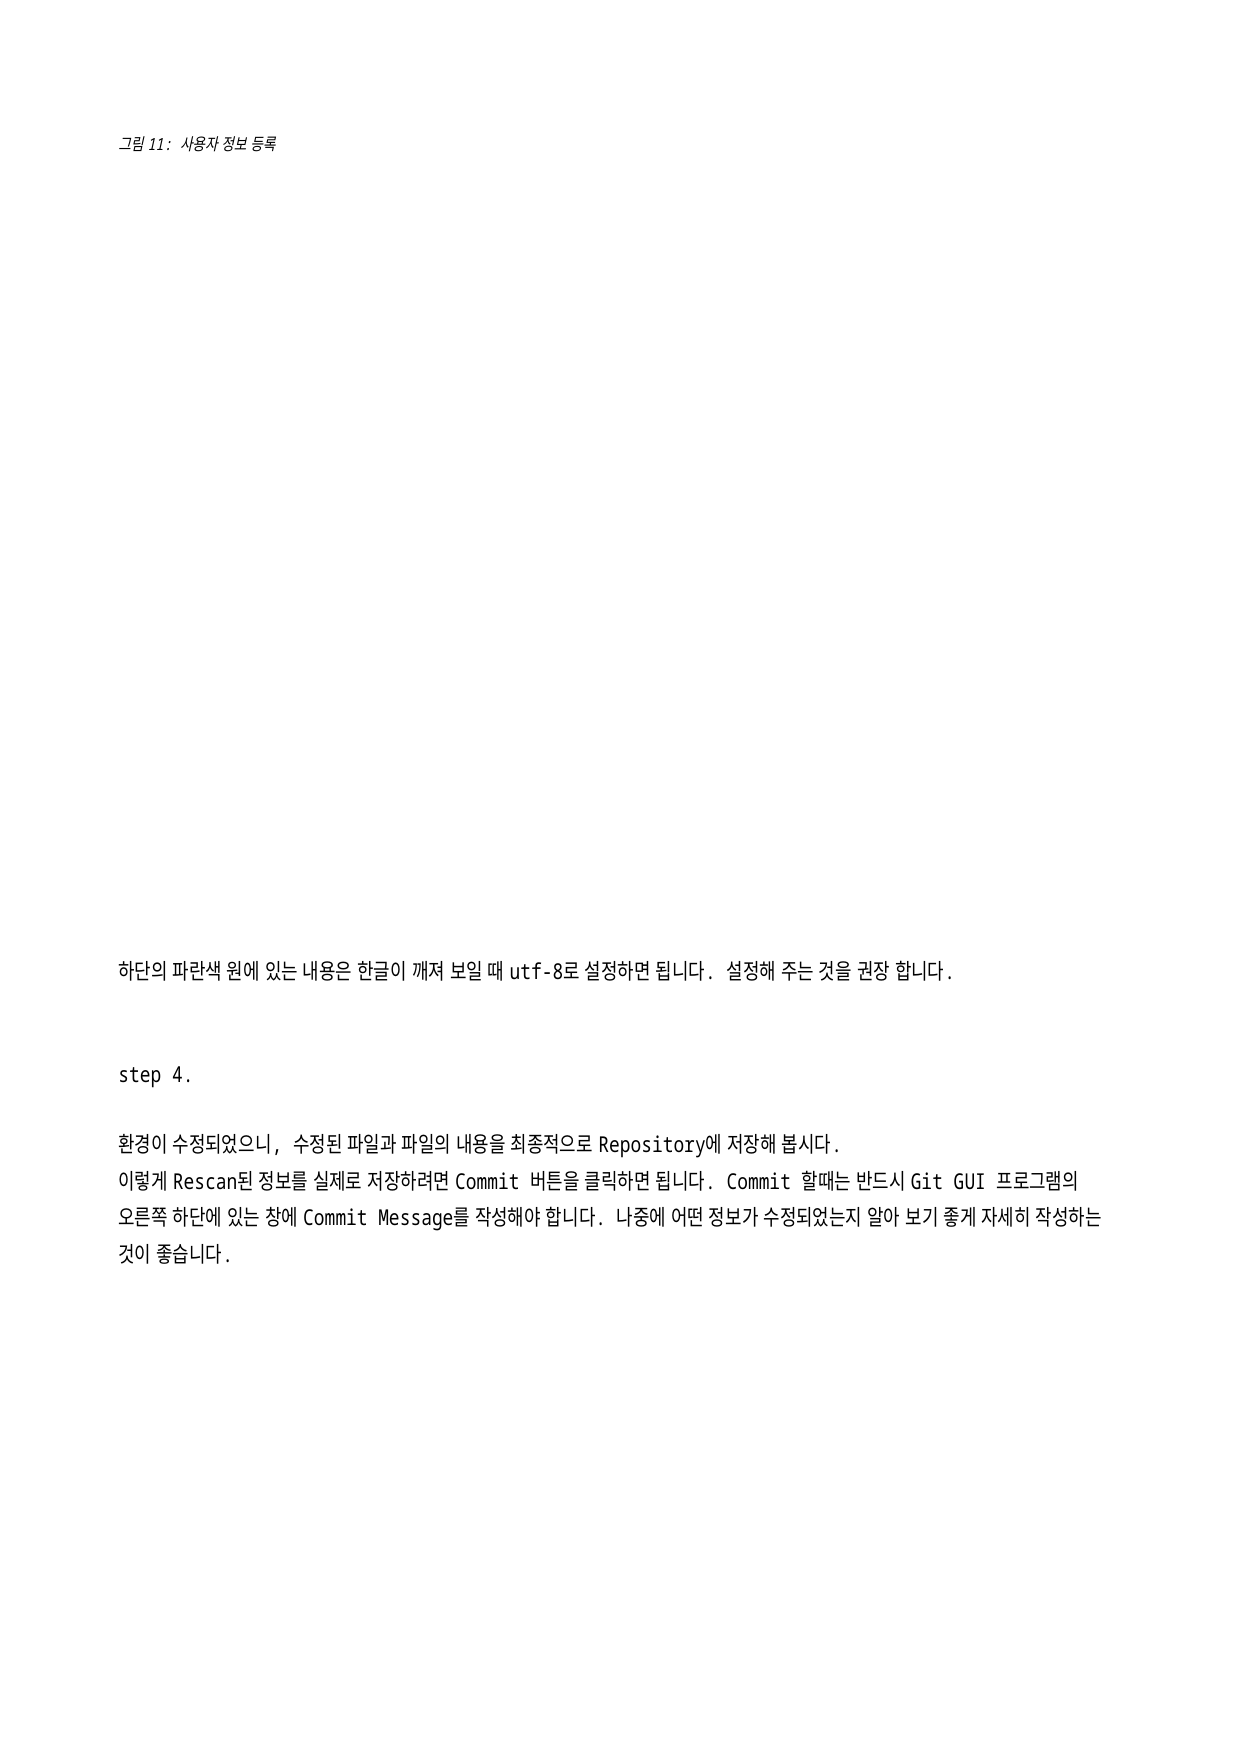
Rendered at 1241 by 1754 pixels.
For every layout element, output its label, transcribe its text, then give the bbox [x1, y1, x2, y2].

text 하단의 파란색 원에 있는 내용은 한글이 깨져 보일 때 utf-8로 설정하면 됩니다. 설정해 주는 것을 권장 합니다. [118, 954, 1122, 986]
text 그림 11: 사용자 정보 등록 [118, 131, 1122, 155]
text step 4. [118, 1059, 1122, 1089]
text 환경이 수정되었으니, 수정된 파일과 파일의 내용을 최종적으로 Repository에 저장해 봅시다. [118, 1127, 1122, 1159]
text 이렇게 Rescan된 정보를 실제로 저장하려면 Commit 버튼을 클릭하면 됩니다. Commit 할때는 반드시 Git GUI 프로그램의 오른쪽 하단에 있는 창에 Commit Message를 작성해야 합니다. 나중에 어떤 정보가 수정되었는지 알아 보기 좋게 자세히 작성하는 것이 좋습니다. [118, 1164, 1122, 1268]
